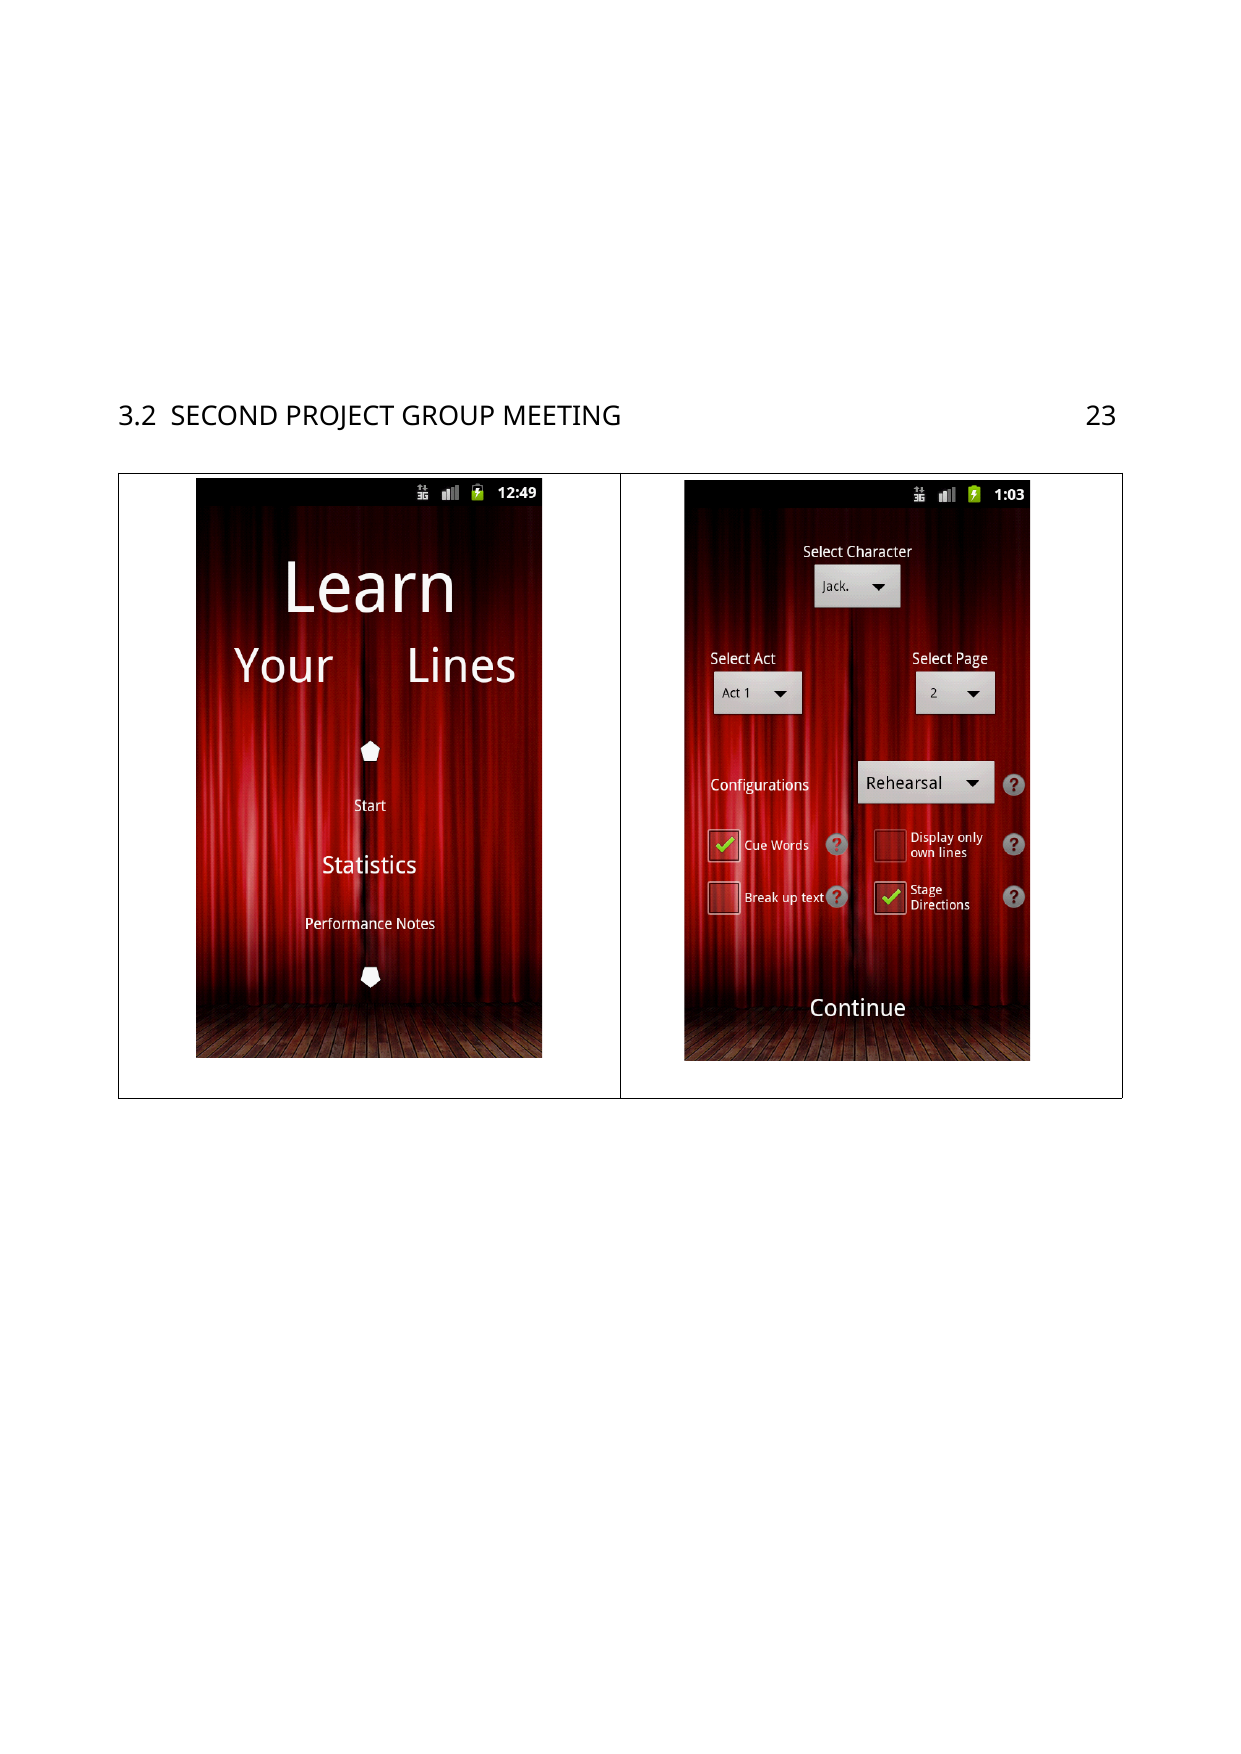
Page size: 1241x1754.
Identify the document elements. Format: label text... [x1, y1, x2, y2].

table_header [119, 474, 620, 1097]
text 3.2 SECOND PROJECT GROUP MEETING 23 [118, 396, 1122, 433]
picture [684, 480, 1031, 1061]
table_header [621, 474, 1122, 1097]
picture [196, 478, 543, 1058]
